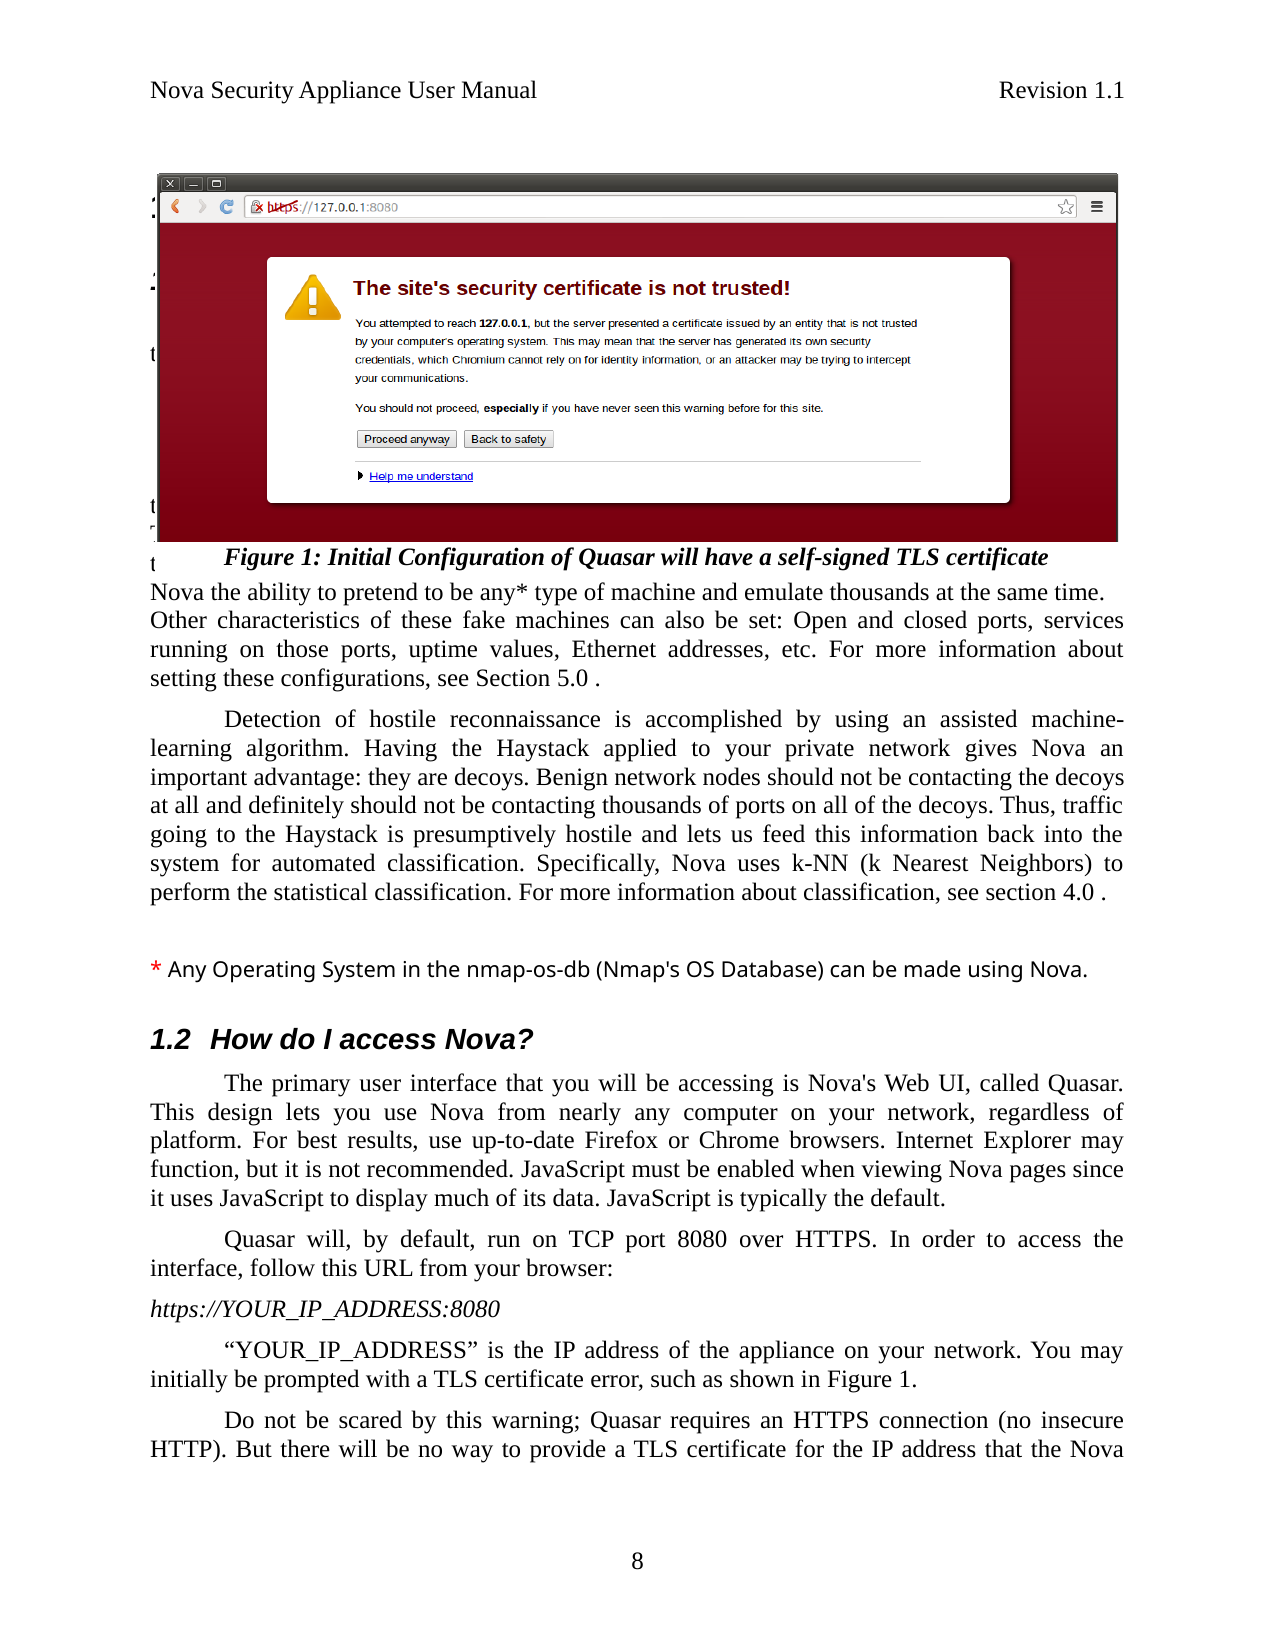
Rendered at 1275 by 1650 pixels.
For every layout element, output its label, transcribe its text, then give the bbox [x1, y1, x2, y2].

text Quasar will, by default, run on TCP port 8080 over HTTPS. In order to access the interface, follow this URL from your browser: [150, 1224, 1125, 1282]
text The primary user interface that you will be accessing is Nova's Web UI, called Quasar. This design lets you use Nova from nearly any computer on your network, regardless of platform. For best results, use up-to-date Firefox or Chrome browsers. Internet Explorer may function, but it is not recommended. JavaScript must be enabled when viewing Nova pages since it uses JavaScript to display much of its data. JavaScript is typically the default. [150, 1068, 1125, 1212]
text Detection of hostile reconnaissance is accomplished by using an assisted machine-learning algorithm. Having the Haystack applied to your private network gives Nova an important advantage: they are decoys. Benign network nodes should not be contacting the decoys at all and definitely should not be contacting thousands of ports on all of the decoys. Thus, traffic going to the Haystack is presumptively hostile and lets us feed this information back into the system for automated classification. Specifically, Nova uses k-NN (k Nearest Neighbors) to perform the statistical classification. For more information about classification, see section 4. [150, 704, 1125, 905]
subtitle How do I access Nova? [150, 1022, 1125, 1055]
text Figure 1: Initial Configuration of Quasar will have a self-signed TLS certificate [155, 186, 1120, 571]
text Prevention applies a large array of fake decoy virtual machines (called the “Haystack”) to the protected network. These virtual machines, however, may be unlike others you're used to. They are “Low Fidelity” honeypots: They do not fully emulate the machine they are pretending to be. They only appear real from the perspective of someone out on the network. This gives Nova the ability to pretend to be any* type of machine and emulate thousands at the same time. Other characteristics of these fake machines can also be set: Open and closed ports, services running on those ports, uptime values, Ethernet addresses, etc. For more information about setting these configurations, see Section 5. [150, 462, 1125, 692]
text https://YOUR_IP_ADDRESS:8080 [150, 1294, 1125, 1323]
text “YOUR_IP_ADDRESS” is the IP address of the appliance on your network. You may initially be prompted with a TLS certificate error, such as shown in Figure 1. [150, 1335, 1125, 1393]
text Do not be scared by this warning; Quasar requires an HTTPS connection (no insecure HTTP). But there will be no way to provide a TLS certificate for the IP address that the Nova Appliance will use on your private network. Therefore, you will have to temporarily use this invalid TLS certificate. The option will be given to you later to replace it with your own trusted certificate. [150, 1405, 1125, 1463]
text * Any Operating System in the nmap-os-db (Nmap's OS Database) can be made using Nova. [150, 954, 1125, 984]
picture [157, 173, 1119, 542]
text Do not be scared by this warning; Quasar requires an HTTPS connection (no insecure HTTP). But there will be no way to provide a TLS certificate for the IP address that the Nova Appliance will use on your private network. Therefore, you will have to temporarily use this invalid TLS certificate. The option will be given to you later to replace it with your own trusted certificate. [155, 571, 1120, 582]
